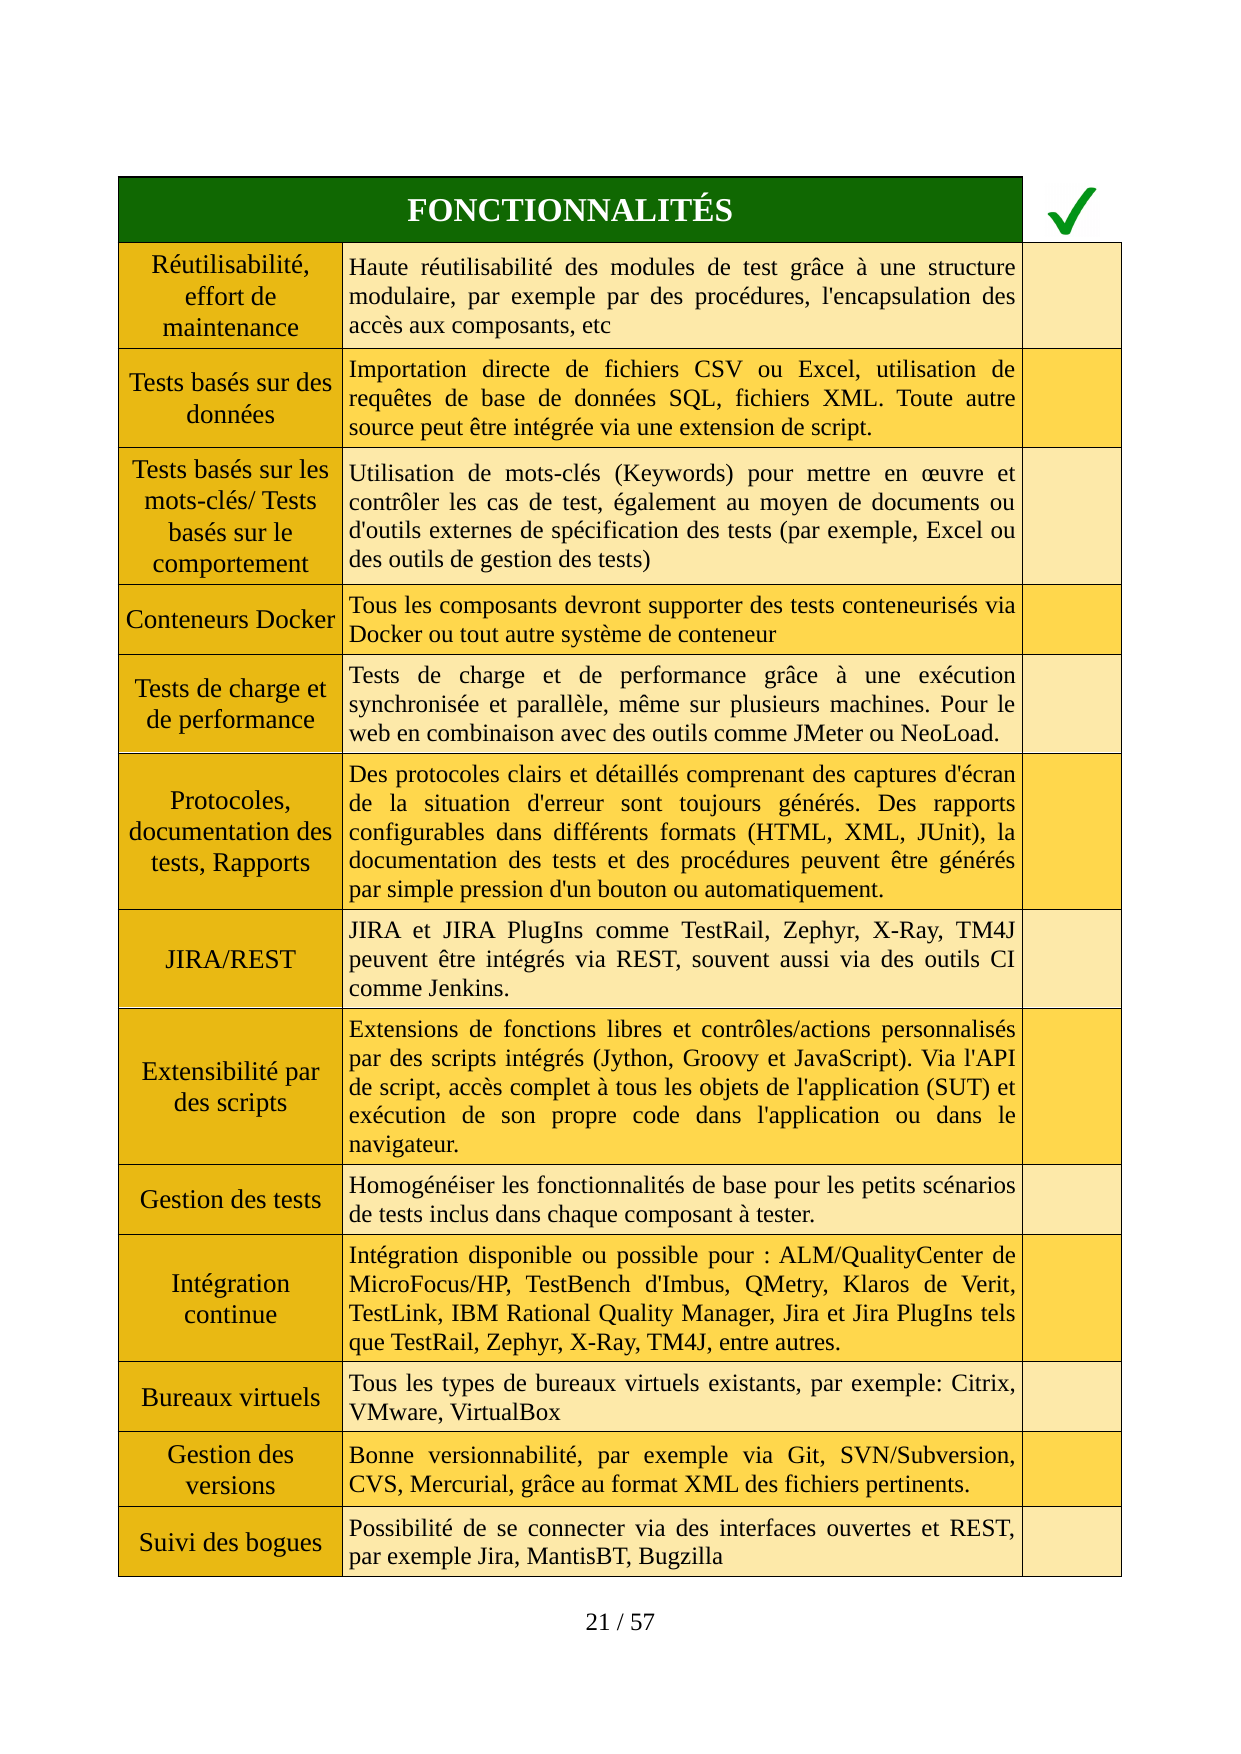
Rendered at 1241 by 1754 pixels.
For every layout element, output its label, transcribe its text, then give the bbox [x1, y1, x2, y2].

table_cell JIRA et JIRA PlugIns comme TestRail, Zephyr, X-Ray, TM4J peuvent être intégrés via REST, souvent aussi via des outils CI comme Jenkins. [343, 910, 1022, 1007]
table_cell JIRA/REST [119, 910, 342, 1007]
table_cell Tous les types de bureaux virtuels existants, par exemple: Citrix, VMware, VirtualBox [343, 1362, 1022, 1431]
table_cell Possibilité de se connecter via des interfaces ouvertes et REST, par exemple Jira, MantisBT, Bugzilla [343, 1507, 1022, 1576]
table_cell Gestion des versions [119, 1432, 342, 1506]
table_cell Extensibilité par des scripts [119, 1009, 342, 1164]
table_cell Intégration continue [119, 1235, 342, 1361]
table_cell [1023, 1009, 1121, 1164]
table_cell Extensions de fonctions libres et contrôles/actions personnalisés par des scripts intégrés (Jython, Groovy et JavaScript). Via l'API de script, accès complet à tous les objets de l'application (SUT) et exécution de son propre code dans l'application ou dans le navigateur. [343, 1009, 1022, 1164]
table_cell [1023, 1362, 1121, 1431]
table_cell Intégration disponible ou possible pour : ALM/QualityCenter de MicroFocus/HP, TestBench d'Imbus, QMetry, Klaros de Verit, TestLink, IBM Rational Quality Manager, Jira et Jira PlugIns tels que TestRail, Zephyr, X-Ray, TM4J, entre autres. [343, 1235, 1022, 1361]
table_cell [1023, 1507, 1121, 1576]
table_cell [1023, 1432, 1121, 1506]
table_cell Bonne versionnabilité, par exemple via Git, SVN/Subversion, CVS, Mercurial, grâce au format XML des fichiers pertinents. [343, 1432, 1022, 1506]
table_cell Tous les composants devront supporter des tests conteneurisés via Docker ou tout autre système de conteneur [343, 585, 1022, 654]
table_cell [1023, 655, 1121, 752]
table_cell Des protocoles clairs et détaillés comprenant des captures d'écran de la situation d'erreur sont toujours générés. Des rapports configurables dans différents formats (HTML, XML, JUnit), la documentation des tests et des procédures peuvent être générés par simple pression d'un bouton ou automatiquement. [343, 754, 1022, 909]
table_cell [1023, 1235, 1121, 1361]
table_cell [1023, 754, 1121, 909]
table_cell Utilisation de mots-clés (Keywords) pour mettre en œuvre et contrôler les cas de test, également au moyen de documents ou d'outils externes de spécification des tests (par exemple, Excel ou des outils de gestion des tests) [343, 448, 1022, 584]
table_cell Tests basés sur des données [119, 349, 342, 447]
table_cell Homogénéiser les fonctionnalités de base pour les petits scénarios de tests inclus dans chaque composant à tester. [343, 1165, 1022, 1234]
table_header FONCTIONNALITÉS [119, 178, 1022, 242]
table_header [1023, 176, 1122, 242]
table_cell [1023, 910, 1121, 1007]
table_cell Conteneurs Docker [119, 585, 342, 654]
table_cell Bureaux virtuels [119, 1362, 342, 1431]
table_cell [1023, 585, 1121, 654]
table_cell [1023, 448, 1121, 584]
table_cell Importation directe de fichiers CSV ou Excel, utilisation de requêtes de base de données SQL, fichiers XML. Toute autre source peut être intégrée via une extension de script. [343, 349, 1022, 447]
table_cell [1023, 1165, 1121, 1234]
table_cell Protocoles, documentation des tests, Rapports [119, 754, 342, 909]
table_cell Tests basés sur les mots-clés/ Tests basés sur le comportement [119, 448, 342, 584]
table_cell [1023, 243, 1121, 348]
table_cell Tests de charge et de performance grâce à une exécution synchronisée et parallèle, même sur plusieurs machines. Pour le web en combinaison avec des outils comme JMeter ou NeoLoad. [343, 655, 1022, 752]
table_cell Suivi des bogues [119, 1507, 342, 1576]
table_cell [1023, 349, 1121, 447]
picture [1043, 183, 1101, 237]
table_cell Gestion des tests [119, 1165, 342, 1234]
table_cell Tests de charge et de performance [119, 655, 342, 752]
table_cell Réutilisabilité, effort de maintenance [119, 243, 342, 348]
table_cell Haute réutilisabilité des modules de test grâce à une structure modulaire, par exemple par des procédures, l'encapsulation des accès aux composants, etc [343, 243, 1022, 348]
